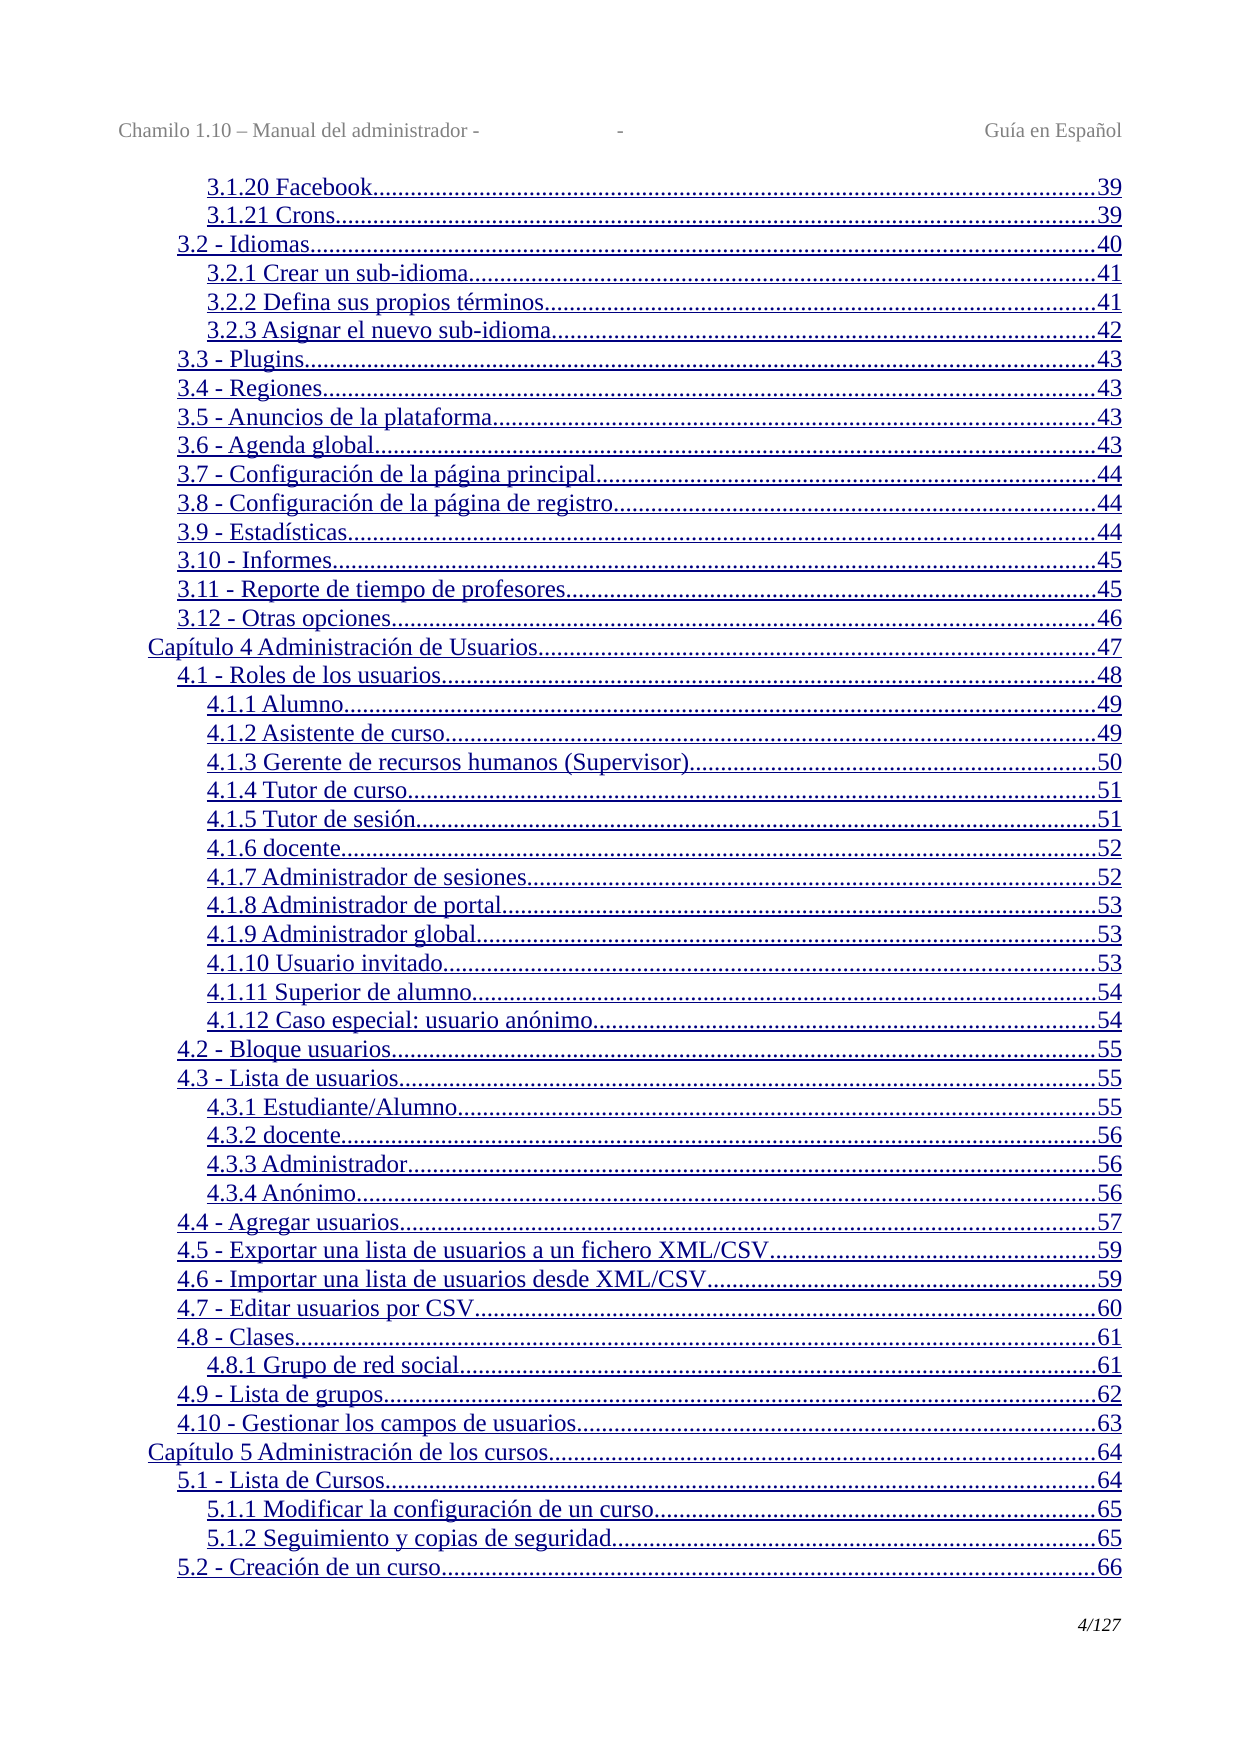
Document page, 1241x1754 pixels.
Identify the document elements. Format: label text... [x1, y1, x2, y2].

text 3.4 - Regiones 43 [177, 373, 1122, 398]
text 4.1.1 Alumno 49 [207, 689, 1122, 714]
text 3.2.2 Defina sus propios términos 41 [207, 287, 1122, 312]
text 4.4 - Agregar usuarios 57 [177, 1207, 1122, 1232]
text 4.1.6 docente 52 [207, 833, 1122, 858]
text 4.1.3 Gerente de recursos humanos (Supervisor) 50 [207, 747, 1122, 772]
text 4.2 - Bloque usuarios 55 [177, 1034, 1122, 1059]
text 4.6 - Importar una lista de usuarios desde XML/CSV 59 [177, 1264, 1122, 1289]
text 5.1 - Lista de Cursos 64 [177, 1465, 1122, 1490]
text 4.1.8 Administrador de portal 53 [207, 890, 1122, 915]
text 4.5 - Exportar una lista de usuarios a un fichero XML/CSV 59 [177, 1235, 1122, 1260]
text 3.3 - Plugins 43 [177, 344, 1122, 369]
text 4.1.10 Usuario invitado 53 [207, 948, 1122, 973]
text 3.1.20 Facebook 39 [207, 172, 1122, 197]
text 3.2.1 Crear un sub-idioma 41 [207, 258, 1122, 283]
text 3.7 - Configuración de la página principal 44 [177, 459, 1122, 484]
text 4.3.1 Estudiante/Alumno 55 [207, 1092, 1122, 1117]
text Capítulo 5 Administración de los cursos 64 [148, 1437, 1122, 1462]
text 4.1.2 Asistente de curso 49 [207, 718, 1122, 743]
text 3.11 - Reporte de tiempo de profesores 45 [177, 574, 1122, 599]
text Capítulo 4 Administración de Usuarios 47 [148, 632, 1122, 657]
text 4.1.12 Caso especial: usuario anónimo 54 [207, 1005, 1122, 1030]
text 4.1.4 Tutor de curso 51 [207, 775, 1122, 800]
text 4.1 - Roles de los usuarios 48 [177, 660, 1122, 685]
text 4.3.2 docente 56 [207, 1120, 1122, 1145]
text 3.6 - Agenda global 43 [177, 430, 1122, 455]
text 5.1.1 Modificar la configuración de un curso 65 [207, 1494, 1122, 1519]
text 4.1.9 Administrador global 53 [207, 919, 1122, 944]
text 4.3.4 Anónimo 56 [207, 1178, 1122, 1203]
text 5.1.2 Seguimiento y copias de seguridad 65 [207, 1523, 1122, 1548]
text 3.9 - Estadísticas 44 [177, 517, 1122, 542]
text 4.8 - Clases 61 [177, 1322, 1122, 1347]
text 4.3.3 Administrador 56 [207, 1149, 1122, 1174]
text 3.1.21 Crons 39 [207, 200, 1122, 225]
text 4.3 - Lista de usuarios 55 [177, 1063, 1122, 1088]
text 4.1.11 Superior de alumno 54 [207, 977, 1122, 1002]
text 3.2 - Idiomas 40 [177, 229, 1122, 254]
text 3.2.3 Asignar el nuevo sub-idioma 42 [207, 315, 1122, 340]
text 4.1.5 Tutor de sesión 51 [207, 804, 1122, 829]
text 4.7 - Editar usuarios por CSV 60 [177, 1293, 1122, 1318]
text 4.1.7 Administrador de sesiones 52 [207, 862, 1122, 887]
text 4.9 - Lista de grupos 62 [177, 1379, 1122, 1404]
text 3.8 - Configuración de la página de registro 44 [177, 488, 1122, 513]
text 3.5 - Anuncios de la plataforma 43 [177, 402, 1122, 427]
text 3.12 - Otras opciones 46 [177, 603, 1122, 628]
text 5.2 - Creación de un curso 66 [177, 1552, 1122, 1577]
text 4.8.1 Grupo de red social 61 [207, 1350, 1122, 1375]
text 3.10 - Informes 45 [177, 545, 1122, 570]
text 4.10 - Gestionar los campos de usuarios 63 [177, 1408, 1122, 1433]
